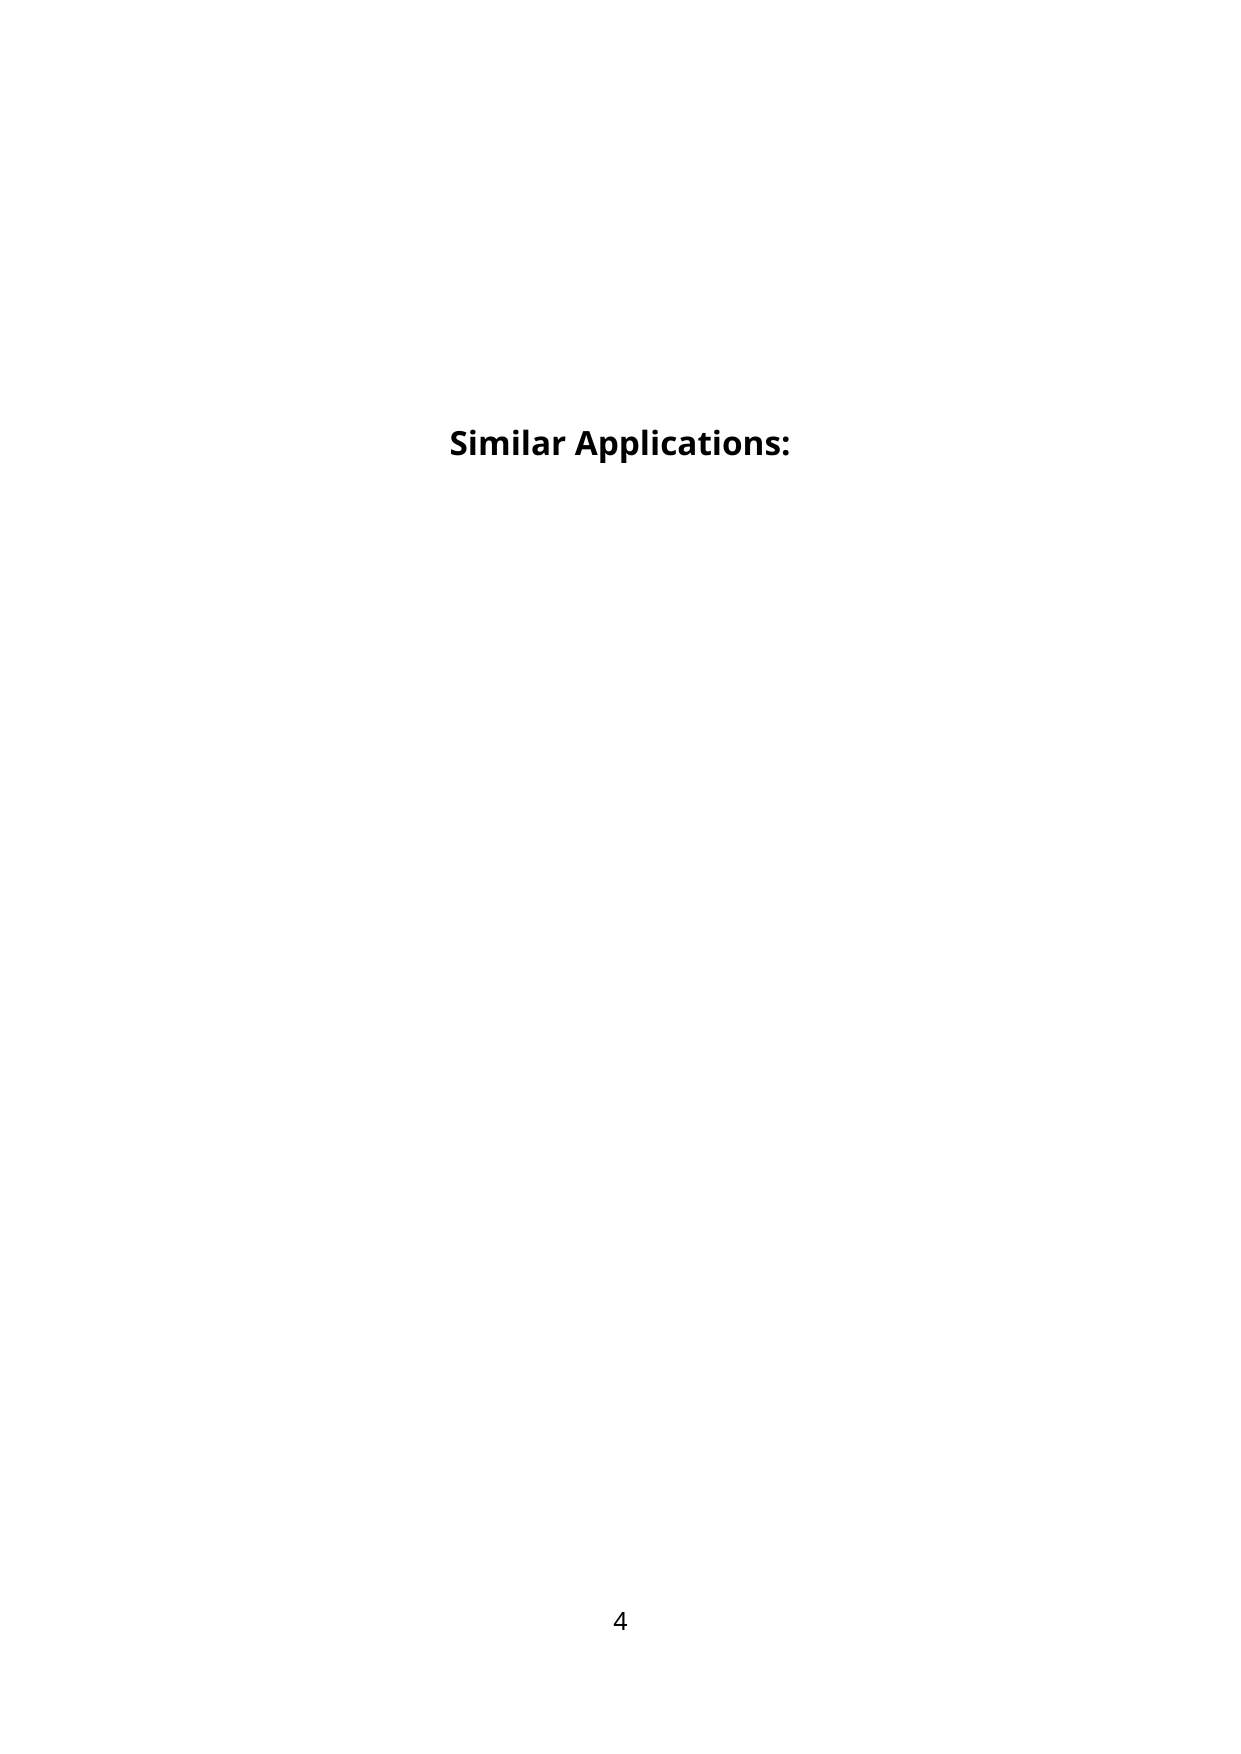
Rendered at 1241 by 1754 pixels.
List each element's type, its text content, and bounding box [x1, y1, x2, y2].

text Similar Applications: [150, 419, 1090, 465]
